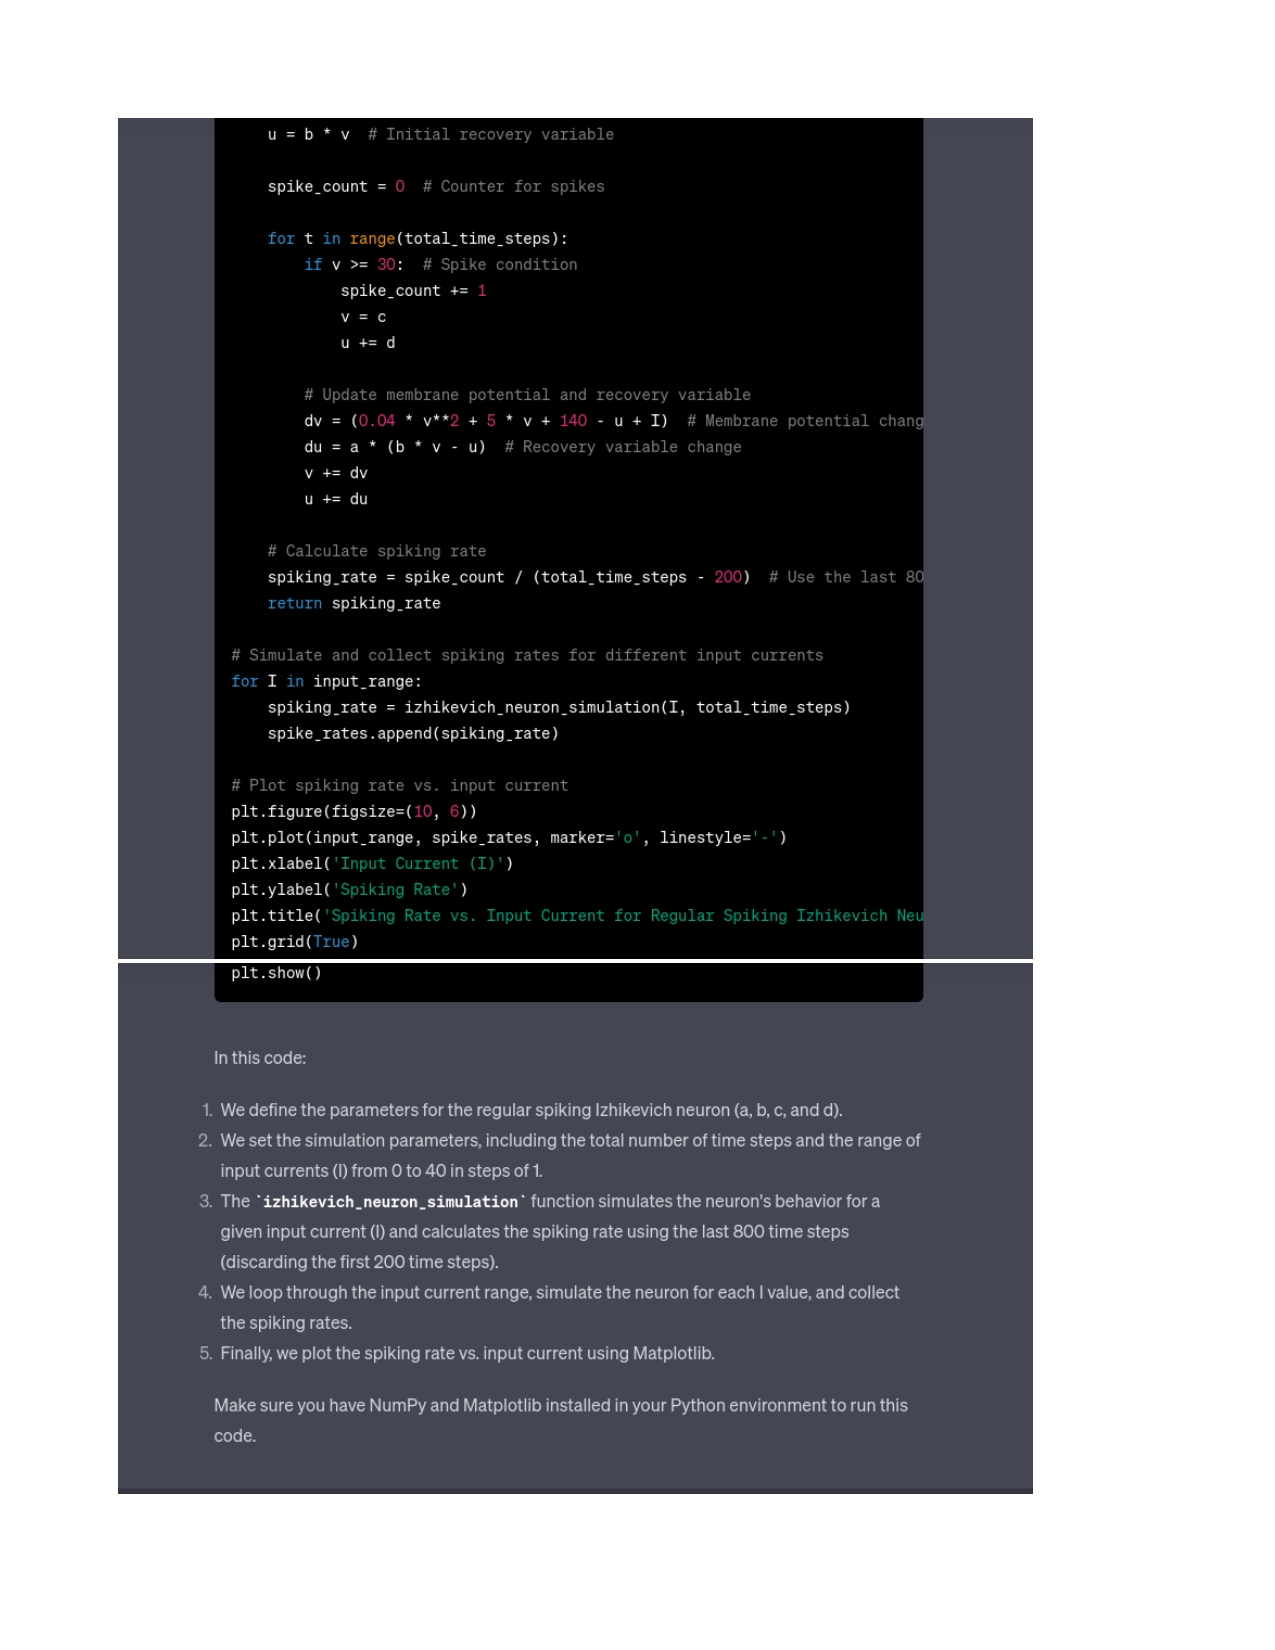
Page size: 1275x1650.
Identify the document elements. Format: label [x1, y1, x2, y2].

picture [118, 118, 1033, 959]
picture [118, 963, 1033, 1494]
